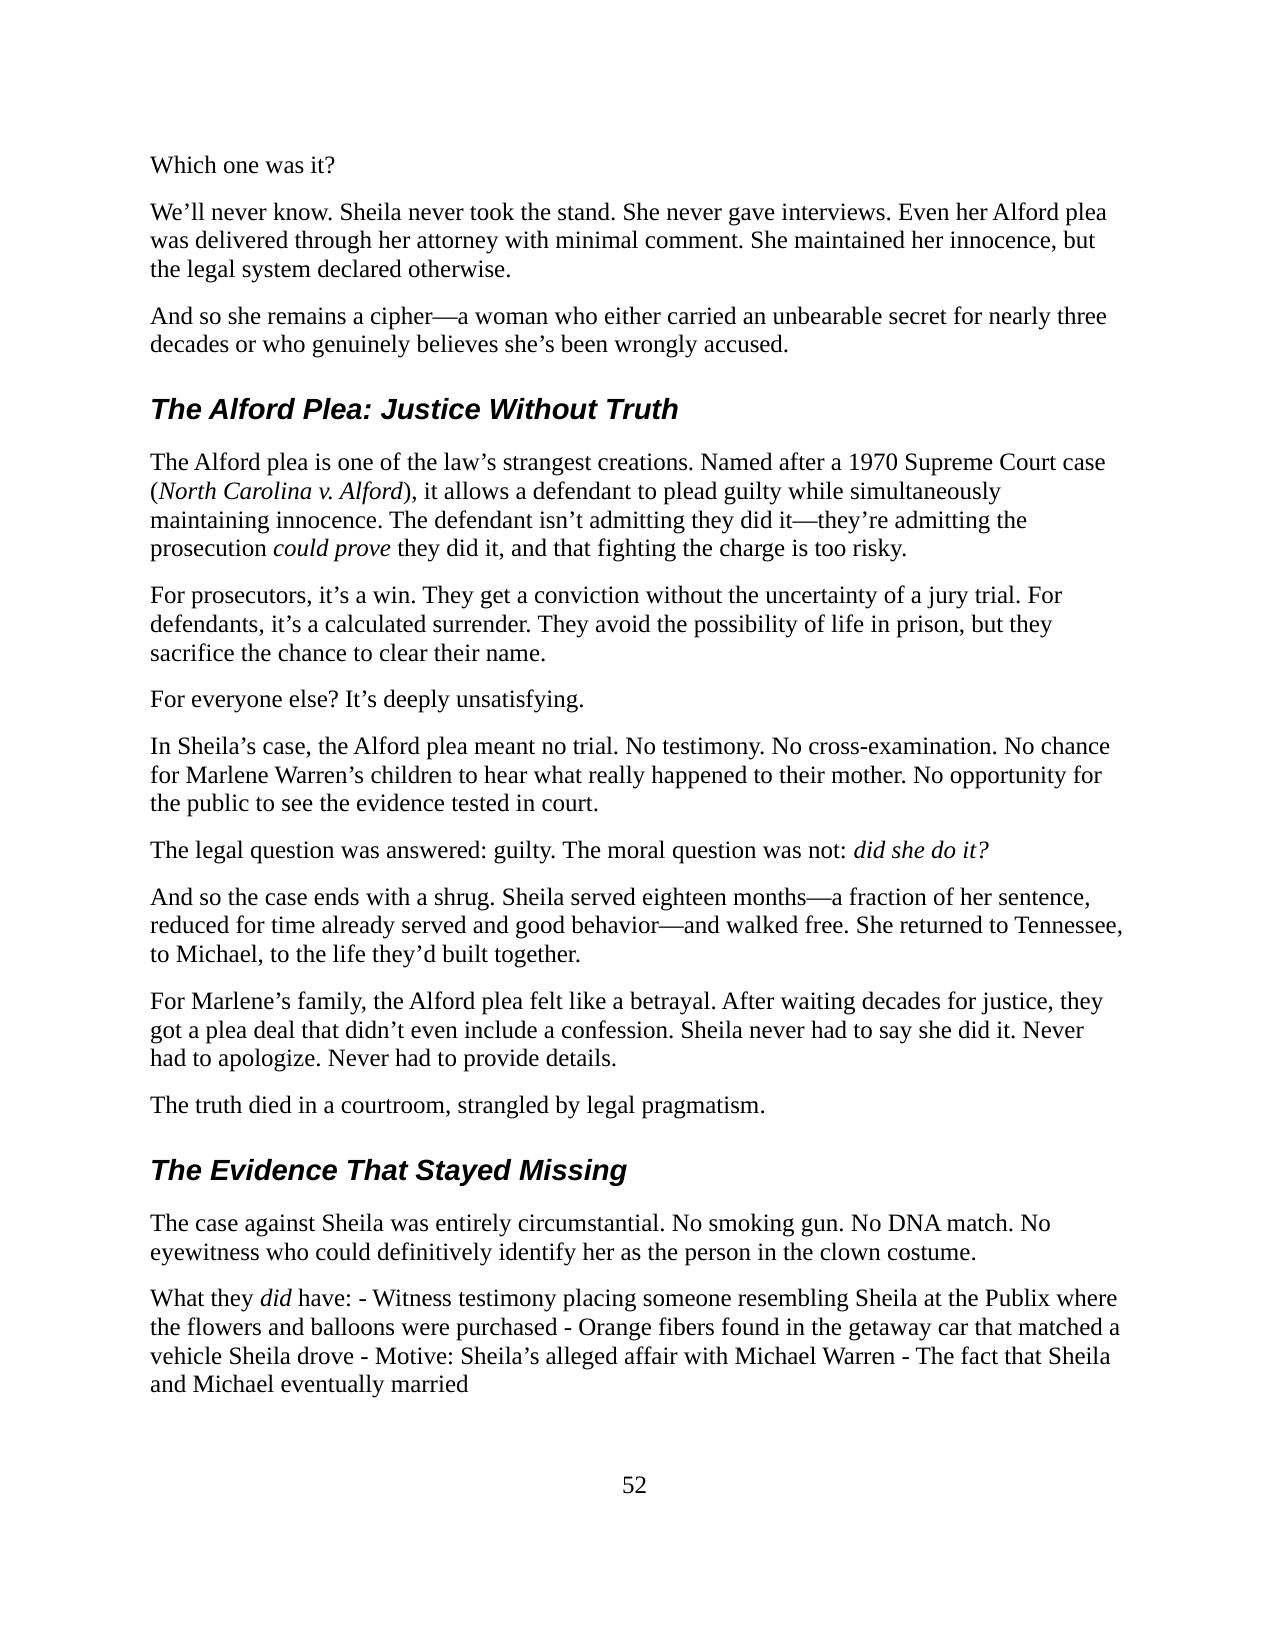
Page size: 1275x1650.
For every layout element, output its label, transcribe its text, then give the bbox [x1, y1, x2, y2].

text The truth died in a courtroom, strangled by legal pragmatism. [150, 1090, 1125, 1119]
text For everyone else? It’s deeply unsatisfying. [150, 684, 1125, 713]
text What they did have: - Witness testimony placing someone resembling Sheila at the Publix where the flowers and balloons were purchased - Orange fibers found in the getaway car that matched a vehicle Sheila drove - Motive: Sheila’s alleged affair with Michael Warren - The fact that Sheila and Michael eventually married [150, 1283, 1125, 1398]
text The legal question was answered: guilty. The moral question was not: did she do it? [150, 835, 1125, 864]
text And so she remains a cipher—a woman who either carried an unbearable secret for nearly three decades or who genuinely believes she’s been wrongly accused. [150, 301, 1125, 358]
text For Marlene’s family, the Alford plea felt like a betrayal. After waiting decades for justice, they got a plea deal that didn’t even include a confession. Sheila never had to say she did it. Never had to apologize. Never had to provide details. [150, 986, 1125, 1072]
text The case against Sheila was entirely circumstantial. No smoking gun. No DNA match. No eyewitness who could definitively identify her as the person in the clown costume. [150, 1208, 1125, 1265]
text And so the case ends with a shrug. Sheila served eighteen months—a fraction of her sentence, reduced for time already served and good behavior—and walked free. She returned to Tennessee, to Michael, to the life they’d built together. [150, 882, 1125, 968]
text Which one was it? [150, 150, 1125, 179]
text We’ll never know. Sheila never took the stand. She never gave interviews. Even her Alford plea was delivered through her attorney with minimal comment. She maintained her innocence, but the legal system declared otherwise. [150, 197, 1125, 283]
subtitle The Alford Plea: Justice Without Truth [150, 392, 1125, 426]
text In Sheila’s case, the Alford plea meant no trial. No testimony. No cross-examination. No chance for Marlene Warren’s children to hear what really happened to their mother. No opportunity for the public to see the evidence tested in court. [150, 731, 1125, 817]
text The Alford plea is one of the law’s strangest creations. Named after a 1970 Supreme Court case (North Carolina v. Alford), it allows a defendant to plead guilty while simultaneously maintaining innocence. The defendant isn’t admitting they did it—they’re admitting the prosecution could prove they did it, and that fighting the charge is too risky. [150, 447, 1125, 562]
text For prosecutors, it’s a win. They get a conviction without the uncertainty of a jury trial. For defendants, it’s a calculated surrender. They avoid the possibility of life in prison, but they sacrifice the chance to clear their name. [150, 580, 1125, 666]
subtitle The Evidence That Stayed Missing [150, 1153, 1125, 1186]
